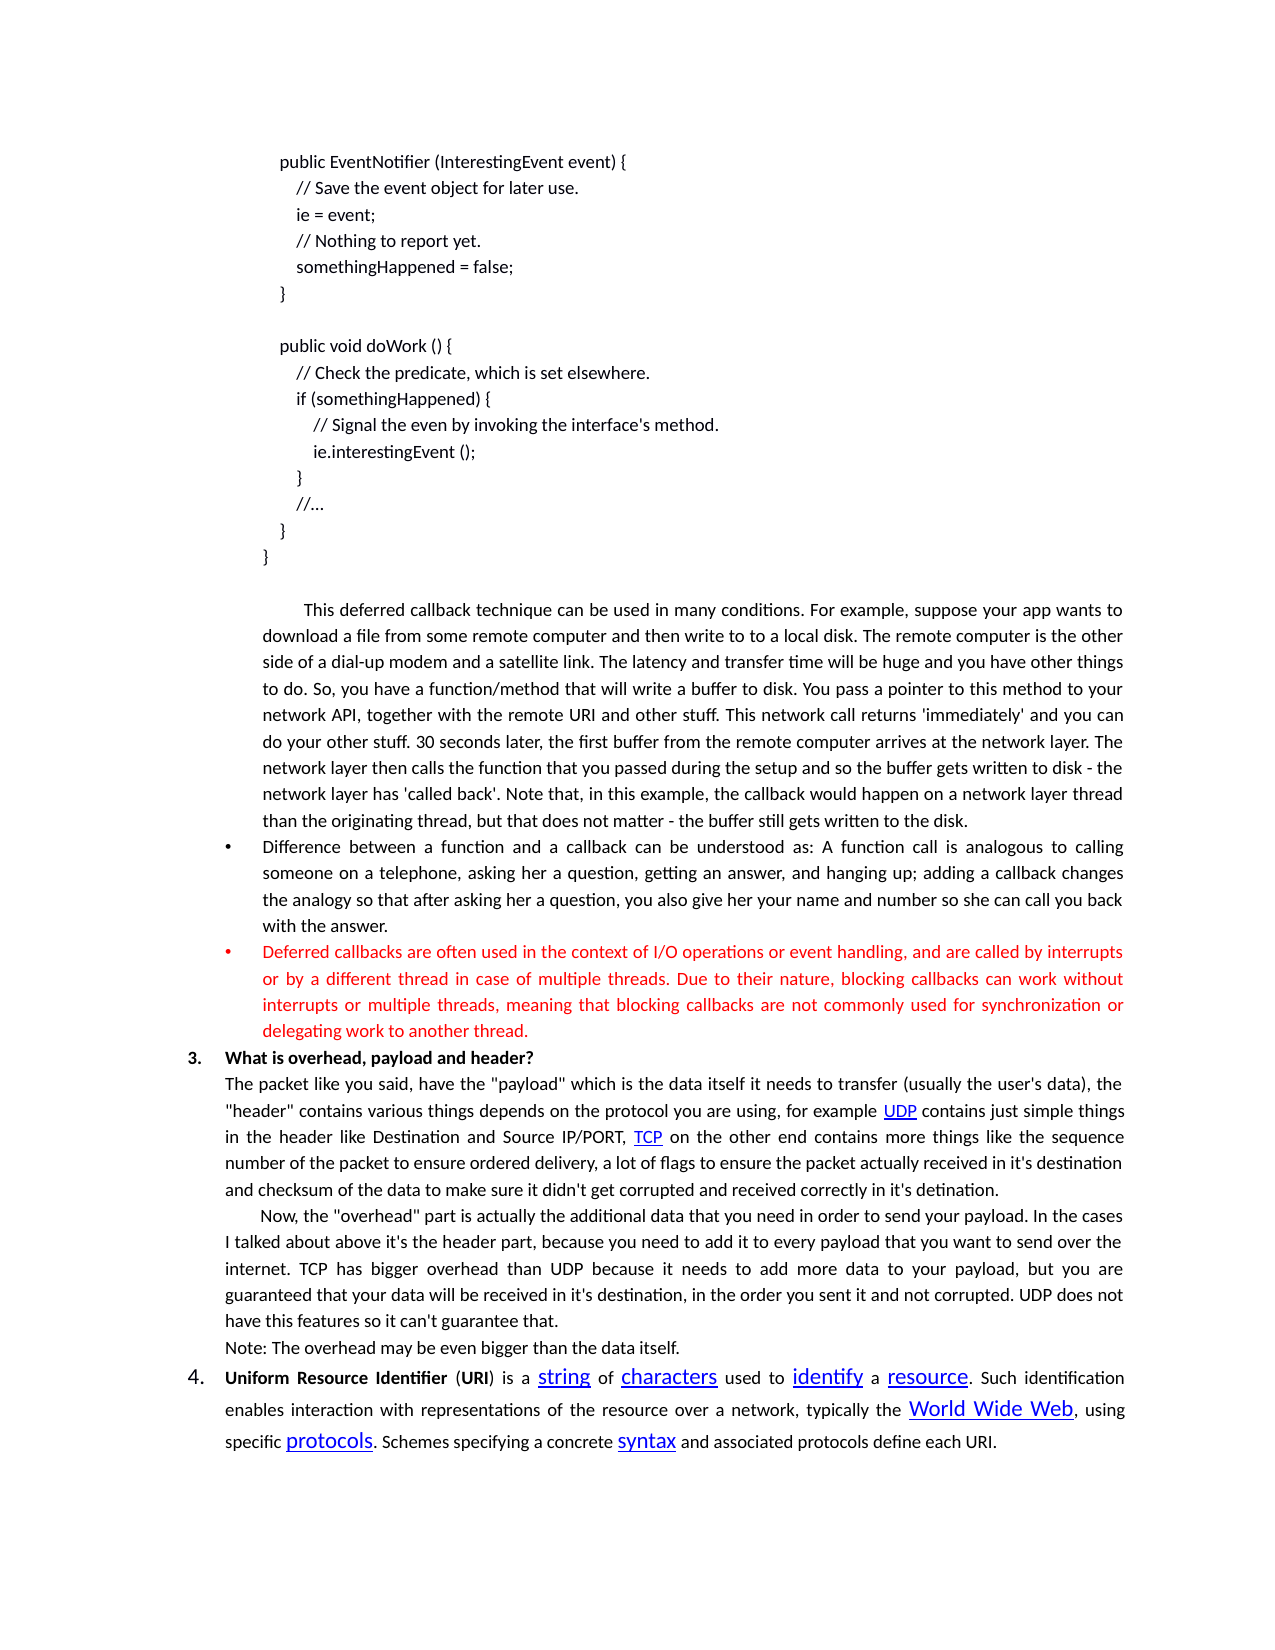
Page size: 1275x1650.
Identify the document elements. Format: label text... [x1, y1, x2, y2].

list // Signal the even by invoking the interface's method. [225, 413, 1125, 436]
list if (somethingHappened) { [225, 387, 1125, 410]
list ie.interestingEvent (); [225, 440, 1125, 463]
list // Nothing to report yet. [225, 229, 1125, 252]
list What is overhead, payload and header? [187, 1046, 1125, 1069]
list Uniform Resource Identifier (URI) is a string of characters used to identify a resource. Such identification enables interaction with representations of the resource over a network, typically the World Wide Web, using specific protocols. Schemes specifying a concrete syntax and associated protocols define each URI. [187, 1362, 1125, 1455]
list public EventNotifier (InterestingEvent event) { [225, 150, 1125, 173]
list ie = event; [225, 203, 1125, 226]
list Deferred callbacks are often used in the context of I/O operations or event handling, and are called by interrupts or by a different thread in case of multiple threads. Due to their nature, blocking callbacks can work without interrupts or multiple threads, meaning that blocking callbacks are not commonly used for synchronization or delegating work to another thread. [225, 941, 1125, 1043]
list somethingHappened = false; [225, 255, 1125, 278]
list // Check the predicate, which is set elsewhere. [225, 361, 1125, 384]
list Note: The overhead may be even bigger than the data itself. [187, 1336, 1125, 1359]
list } [225, 519, 1125, 542]
list //… [225, 493, 1125, 516]
list public void doWork () { [225, 334, 1125, 357]
list Difference between a function and a callback can be understood as: A function call is analogous to calling someone on a telephone, asking her a question, getting an answer, and hanging up; adding a callback changes the analogy so that after asking her a question, you also give her your name and number so she can call you back with the answer. [225, 835, 1125, 937]
list This deferred callback technique can be used in many conditions. For example, suppose your app wants to download a file from some remote computer and then write to to a local disk. The remote computer is the other side of a dial-up modem and a satellite link. The latency and transfer time will be huge and you have other things to do. So, you have a function/method that will write a buffer to disk. You pass a pointer to this method to your network API, together with the remote URI and other stuff. This network call returns 'immediately' and you can do your other stuff. 30 seconds later, the first buffer from the remote computer arrives at the network layer. The network layer then calls the function that you passed during the setup and so the buffer gets written to disk - the network layer has 'called back'. Note that, in this example, the callback would happen on a network layer thread than the originating thread, but that does not matter - the buffer still gets written to the disk. [225, 598, 1125, 832]
list Now, the "overhead" part is actually the additional data that you need in order to send your payload. In the cases I talked about above it's the header part, because you need to add it to every payload that you want to send over the internet. TCP has bigger overhead than UDP because it needs to add more data to your payload, but you are guaranteed that your data will be received in it's destination, in the order you sent it and not corrupted. UDP does not have this features so it can't guarantee that. [187, 1204, 1125, 1332]
list } [225, 545, 1125, 568]
list The packet like you said, have the "payload" which is the data itself it needs to transfer (usually the user's data), the "header" contains various things depends on the protocol you are using, for example UDP contains just simple things in the header like Destination and Source IP/PORT, TCP on the other end contains more things like the sequence number of the packet to ensure ordered delivery, a lot of flags to ensure the packet actually received in it's destination and checksum of the data to make sure it didn't get corrupted and received correctly in it's detination. [187, 1072, 1125, 1201]
list } [225, 466, 1125, 489]
list // Save the event object for later use. [225, 176, 1125, 199]
list } [225, 282, 1125, 305]
